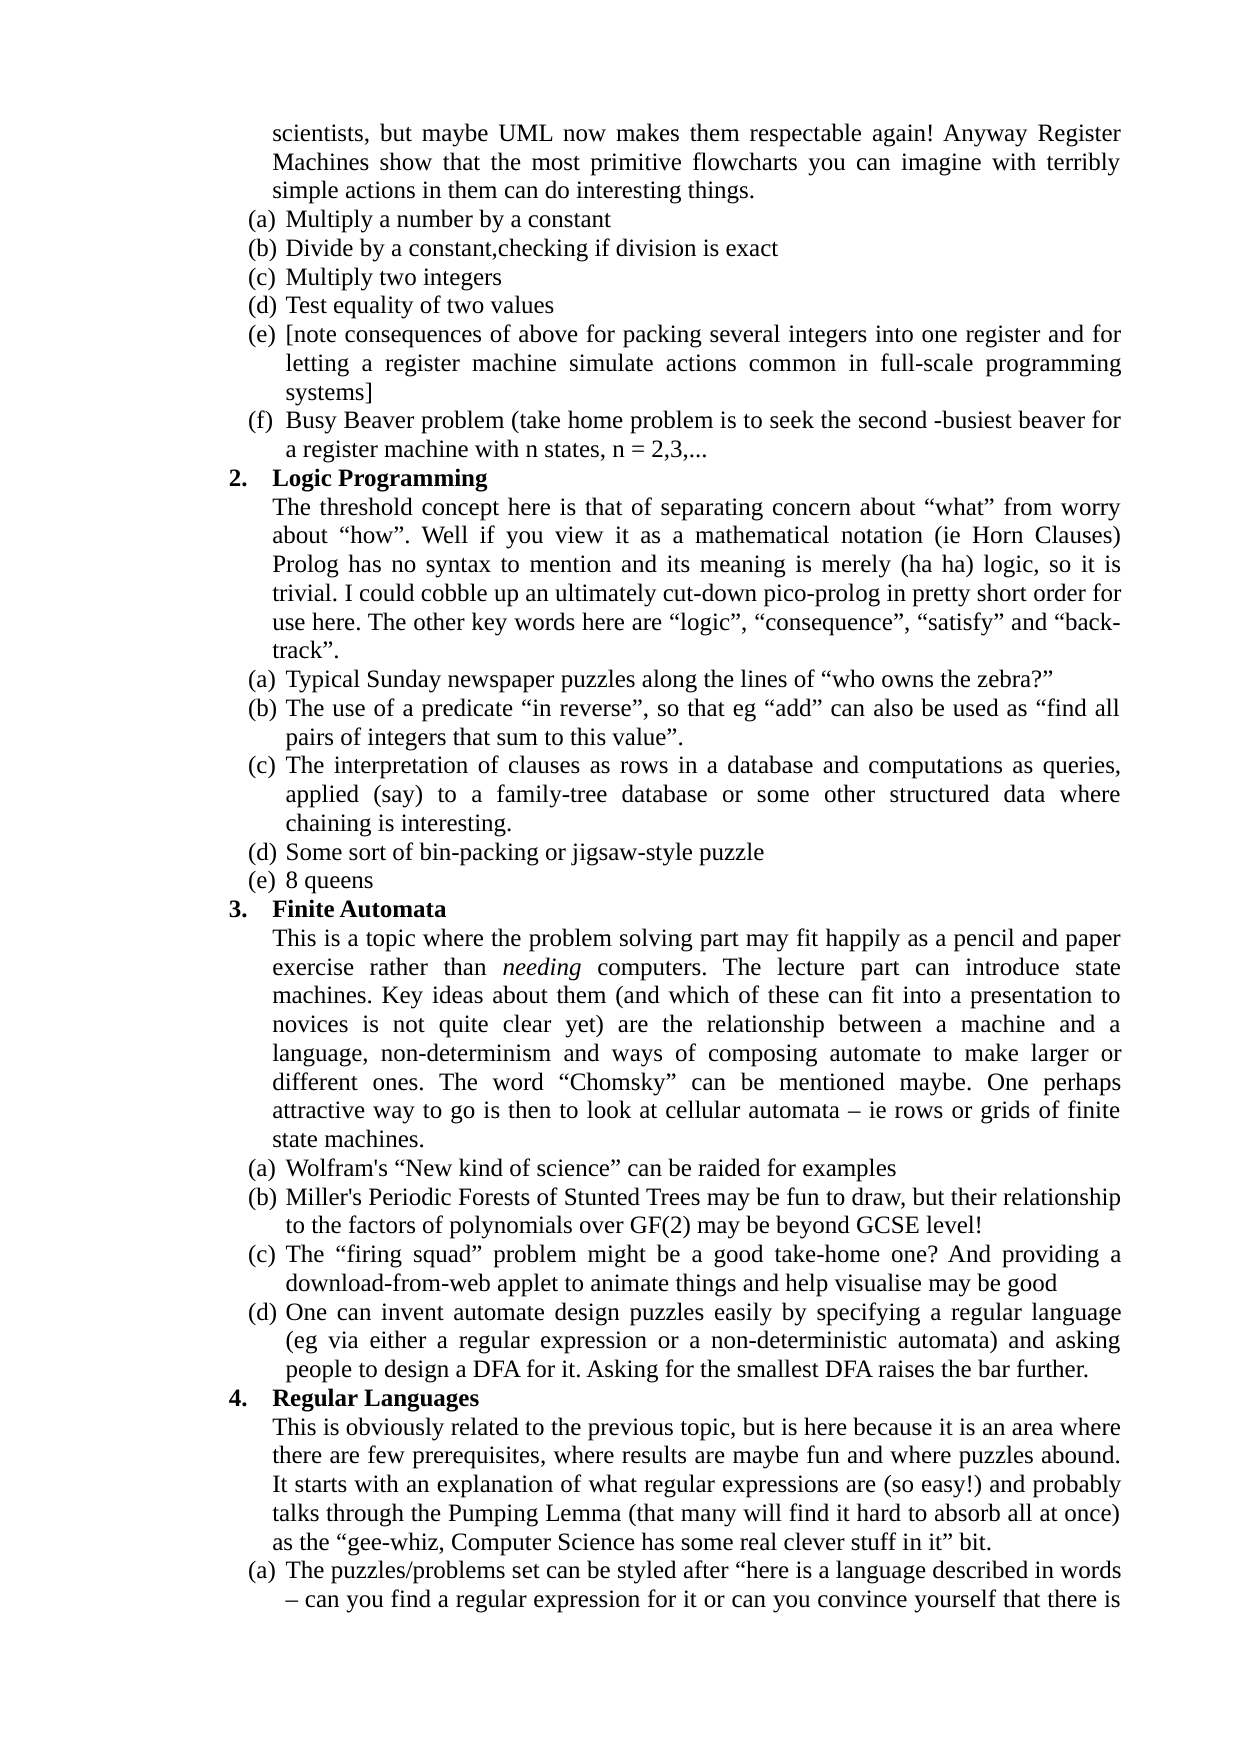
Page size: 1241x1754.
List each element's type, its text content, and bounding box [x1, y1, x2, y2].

list Logic Programming [222, 463, 1122, 492]
list Divide by a constant,checking if division is exact [248, 233, 1122, 262]
list The use of a predicate “in reverse”, so that eg “add” can also be used as “find all pairs of integers that sum to this value”. [248, 693, 1122, 751]
list Regular Languages [222, 1383, 1122, 1412]
list The puzzles/problems set can be styled after “here is a language described in words – can you find a regular expression for it or can you convince yourself that there is [248, 1556, 1122, 1613]
list This is obviously related to the previous topic, but is here because it is an area where there are few prerequisites, where results are maybe fun and where puzzles abound. It starts with an explanation of what regular expressions are (so easy!) and probably talks through the Pumping Lemma (that many will find it hard to absorb all at once) as the “gee-whiz, Computer Science has some real clever stuff in it” bit. [222, 1412, 1122, 1556]
list [note consequences of above for packing several integers into one register and for letting a register machine simulate actions common in full-scale programming systems] [248, 319, 1122, 406]
list Wolfram's “New kind of science” can be raided for examples [248, 1153, 1122, 1182]
list Finite Automata [222, 894, 1122, 923]
list Some sort of bin-packing or jigsaw-style puzzle [248, 837, 1122, 866]
list Multiply a number by a constant [248, 204, 1122, 233]
list 8 queens [248, 866, 1122, 894]
list The “firing squad” problem might be a good take-home one? And providing a download-from-web applet to animate things and help visualise may be good [248, 1239, 1122, 1297]
list This is a topic where the problem solving part may fit happily as a pencil and paper exercise rather than needing computers. The lecture part can introduce state machines. Key ideas about them (and which of these can fit into a presentation to novices is not quite clear yet) are the relationship between a machine and a language, non-determinism and ways of composing automate to make larger or different ones. The word “Chomsky” can be mentioned maybe. One perhaps attractive way to go is then to look at cellular automata – ie rows or grids of finite state machines. [222, 923, 1122, 1153]
list Test equality of two values [248, 291, 1122, 319]
list One can invent automate design puzzles easily by specifying a regular language (eg via either a regular expression or a non-deterministic automata) and asking people to design a DFA for it. Asking for the smallest DFA raises the bar further. [248, 1297, 1122, 1383]
list The interpretation of clauses as rows in a database and computations as queries, applied (say) to a family-tree database or some other structured data where chaining is interesting. [248, 751, 1122, 837]
list Multiply two integers [248, 262, 1122, 291]
list Miller's Periodic Forests of Stunted Trees may be fun to draw, but their relationship to the factors of polynomials over GF(2) may be beyond GCSE level! [248, 1182, 1122, 1239]
list scientists, but maybe UML now makes them respectable again! Anyway Register Machines show that the most primitive flowcharts you can imagine with terribly simple actions in them can do interesting things. [222, 118, 1122, 204]
list Busy Beaver problem (take home problem is to seek the second -busiest beaver for a register machine with n states, n = 2,3,... [248, 406, 1122, 463]
list The threshold concept here is that of separating concern about “what” from worry about “how”. Well if you view it as a mathematical notation (ie Horn Clauses) Prolog has no syntax to mention and its meaning is merely (ha ha) logic, so it is trivial. I could cobble up an ultimately cut-down pico-prolog in pretty short order for use here. The other key words here are “logic”, “consequence”, “satisfy” and “back-track”. [222, 492, 1122, 664]
list Typical Sunday newspaper puzzles along the lines of “who owns the zebra?” [248, 664, 1122, 693]
